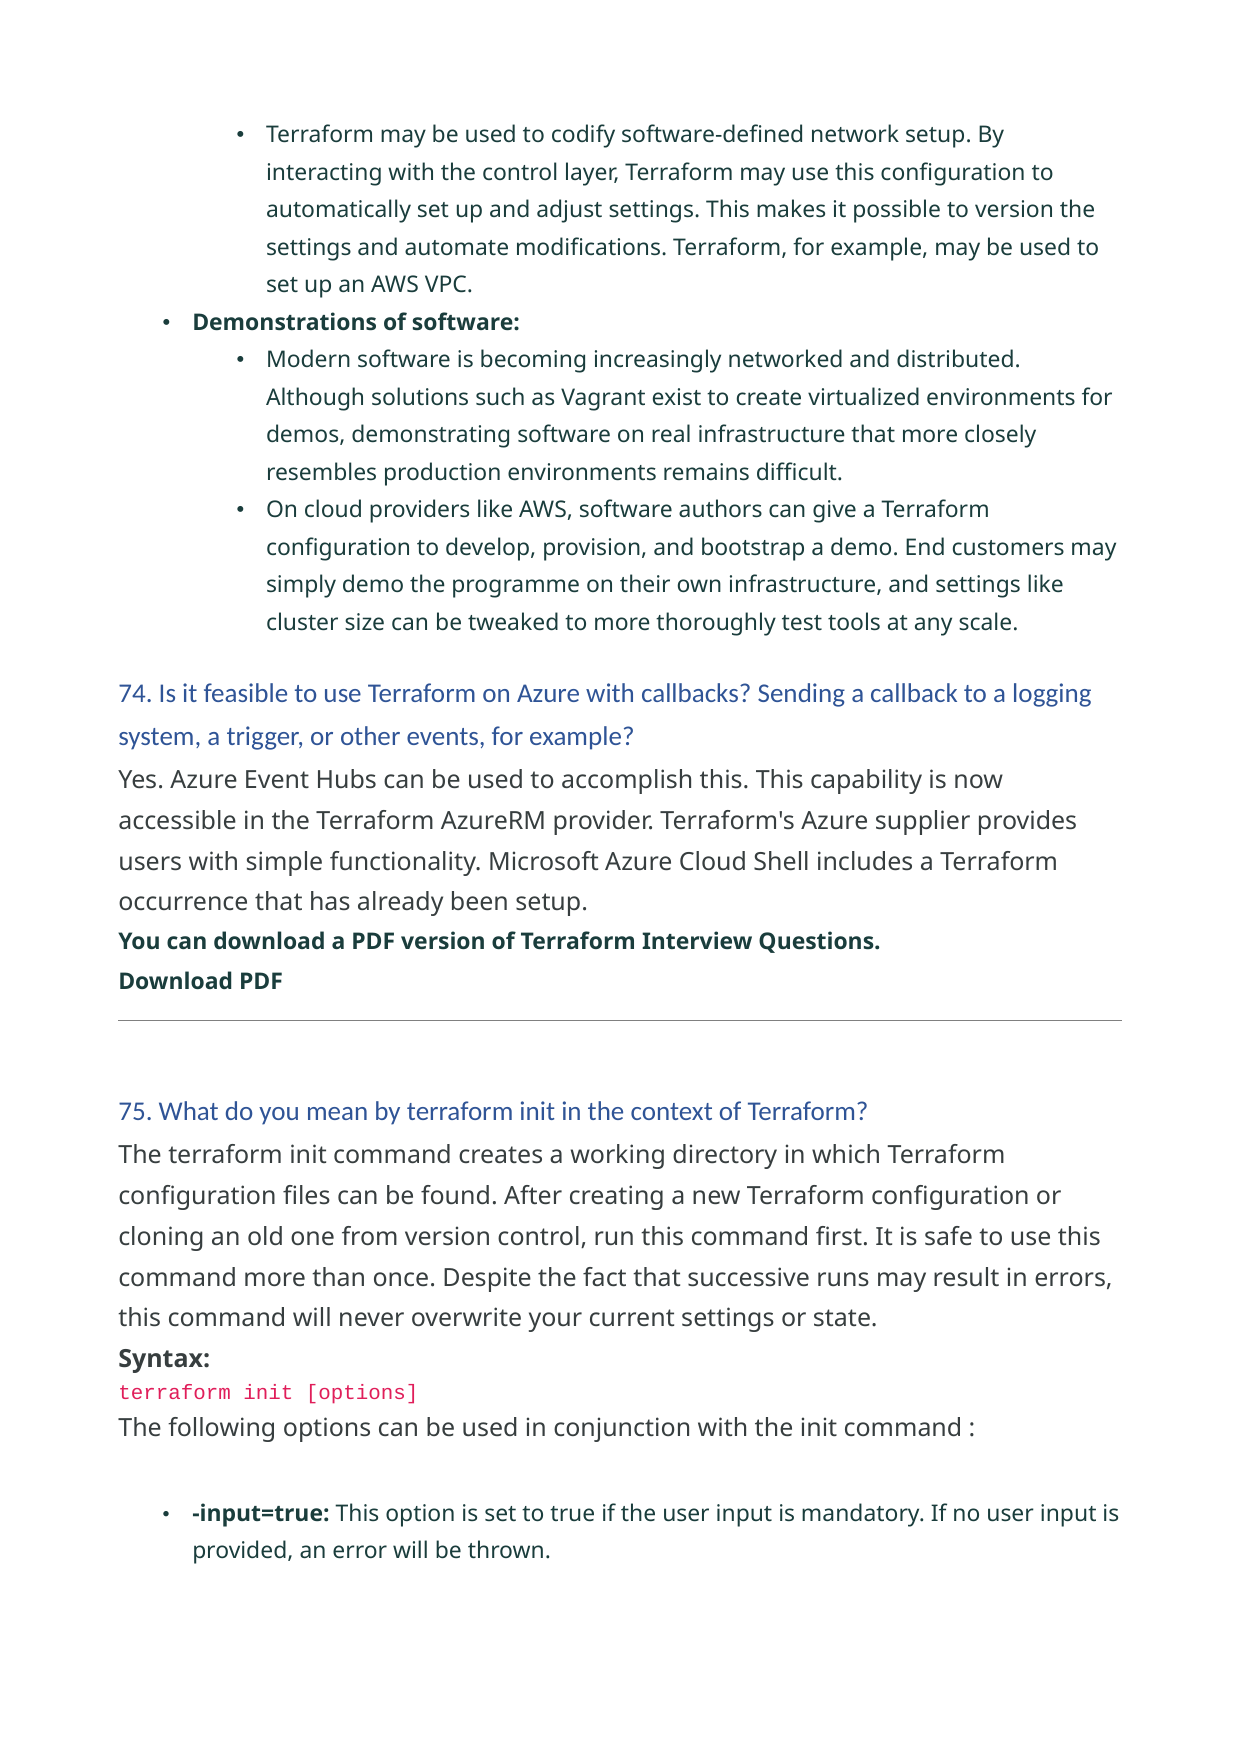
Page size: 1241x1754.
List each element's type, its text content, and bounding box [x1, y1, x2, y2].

list Modern software is becoming increasingly networked and distributed. Although solutions such as Vagrant exist to create virtualized environments for demos, demonstrating software on real infrastructure that more closely resembles production environments remains difficult. [236, 343, 1122, 487]
list Demonstrations of software: [162, 306, 1122, 337]
list On cloud providers like AWS, software authors can give a Terraform configuration to develop, provision, and bootstrap a demo. End customers may simply demo the programme on their own infrastructure, and settings like cluster size can be tweaked to more thoroughly test tools at any scale. [236, 493, 1122, 637]
text Syntax: [118, 1341, 1122, 1375]
list -input=true: This option is set to true if the user input is mandatory. If no user input is provided, an error will be thrown. [162, 1497, 1122, 1565]
text Yes. Azure Event Hubs can be used to accomplish this. This capability is now accessible in the Terraform AzureRM provider. Terraform's Azure supplier provides users with simple functionality. Microsoft Azure Cloud Shell includes a Terraform occurrence that has already been setup. [118, 761, 1122, 918]
text The following options can be used in conjunction with the init command : [118, 1410, 1122, 1444]
subtitle 75. What do you mean by terraform init in the context of Terraform? [118, 1094, 1122, 1127]
list Terraform may be used to codify software-defined network setup. By interacting with the control layer, Terraform may use this configuration to automatically set up and adjust settings. This makes it possible to version the settings and automate modifications. Terraform, for example, may be used to set up an AWS VPC. [236, 118, 1122, 299]
text Download PDF [118, 965, 1122, 996]
subtitle 74. Is it feasible to use Terraform on Azure with callbacks? Sending a callback to a logging system, a trigger, or other events, for example? [118, 676, 1122, 752]
text terraform init [options] [118, 1382, 1122, 1405]
text The terraform init command creates a working directory in which Terraform configuration files can be found. After creating a new Terraform configuration or cloning an old one from version control, run this command first. It is safe to use this command more than once. Despite the fact that successive runs may result in errors, this command will never overwrite your current settings or state. [118, 1137, 1122, 1334]
text You can download a PDF version of Terraform Interview Questions. [118, 925, 1122, 956]
